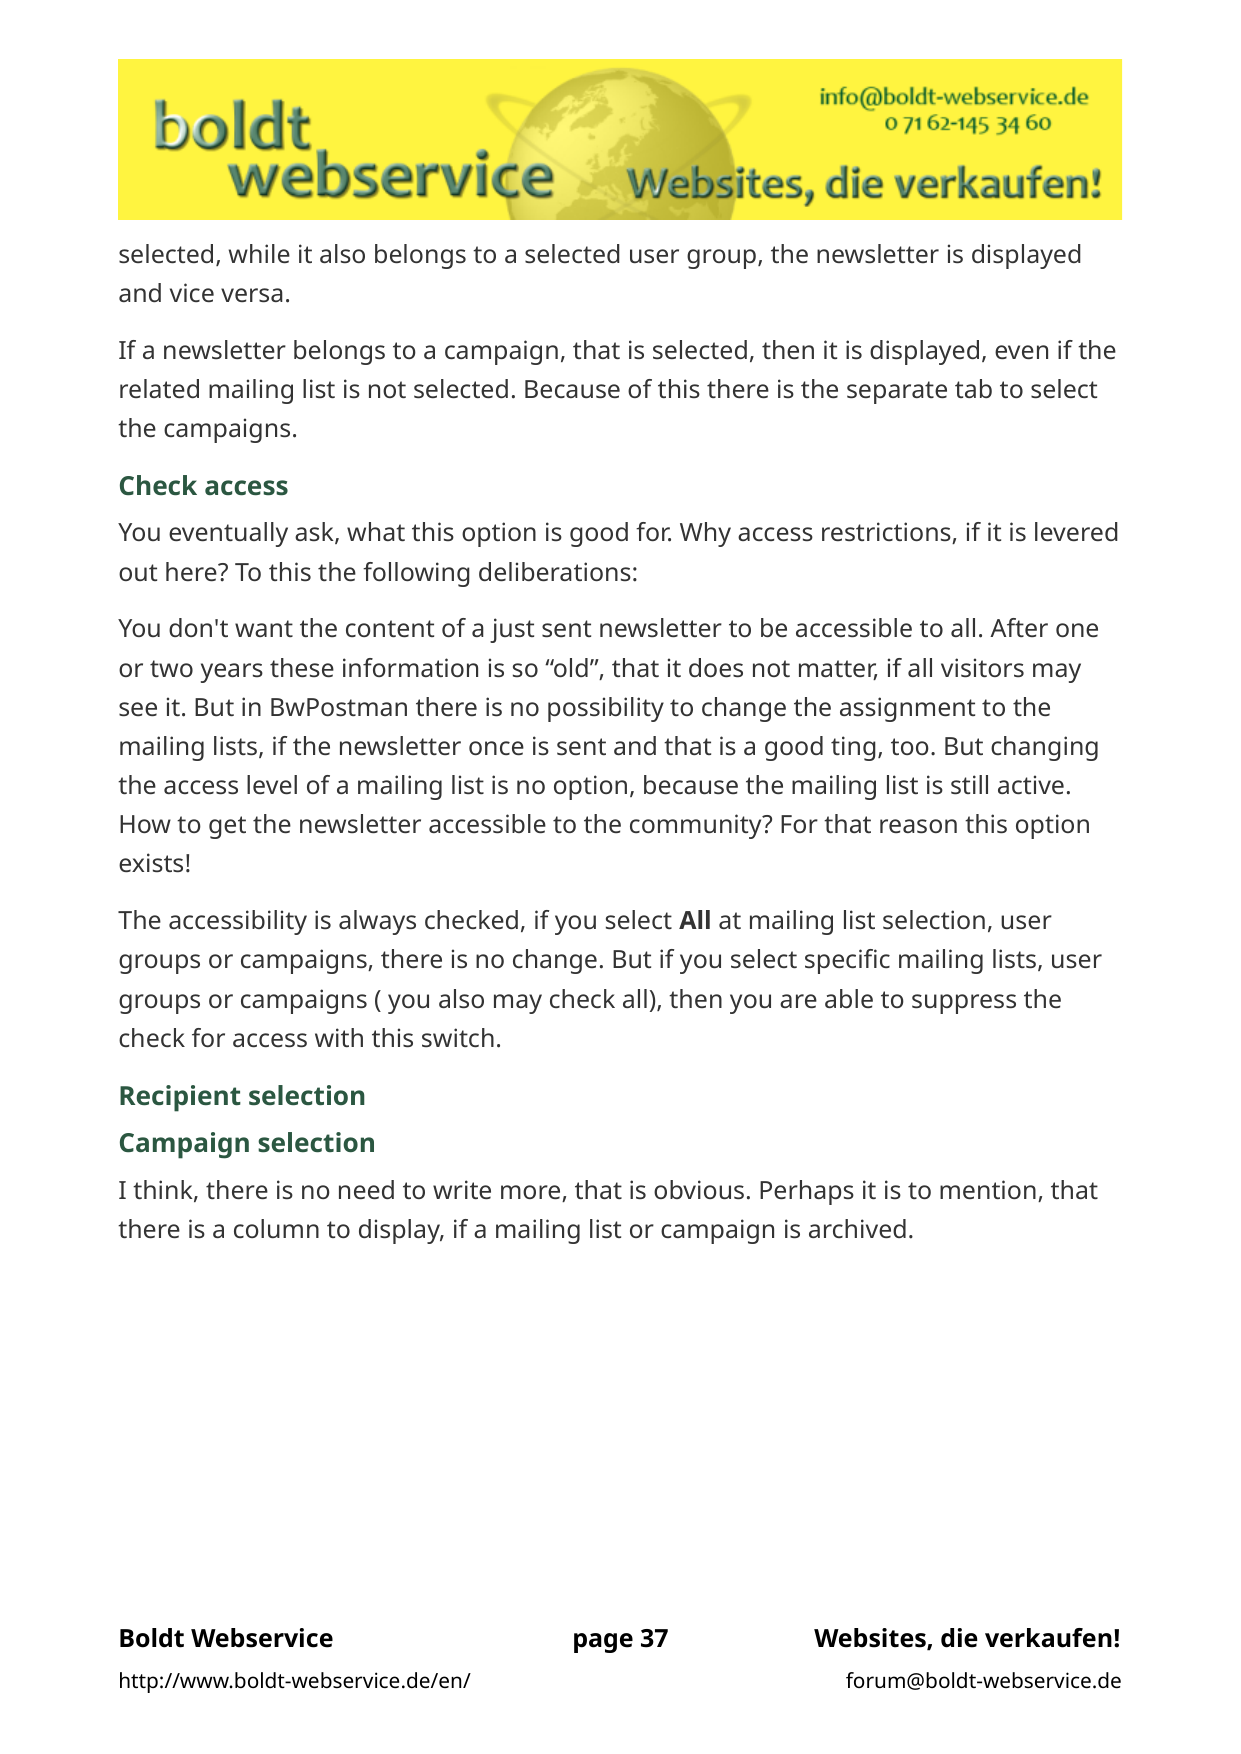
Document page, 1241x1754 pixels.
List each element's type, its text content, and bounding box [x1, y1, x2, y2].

subtitle Check access [118, 467, 1122, 503]
picture [118, 59, 1123, 220]
text I think, there is no need to write more, that is obvious. Perhaps it is to mention, that there is a column to display, if a mailing list or campaign is archived. [118, 1172, 1122, 1246]
text selected, while it also belongs to a selected user group, the newsletter is displayed and vice versa. [118, 236, 1122, 309]
subtitle Campaign selection [118, 1125, 1122, 1161]
text The accessibility is always checked, if you select All at mailing list selection, user groups or campaigns, there is no change. But if you select specific mailing lists, user groups or campaigns ( you also may check all), then you are able to suppress the check for access with this switch. [118, 903, 1122, 1054]
text If a newsletter belongs to a campaign, that is selected, then it is displayed, even if the related mailing list is not selected. Because of this there is the separate tab to select the campaigns. [118, 332, 1122, 445]
subtitle Recipient selection [118, 1077, 1122, 1113]
text You eventually ask, what this option is good for. Why access restrictions, if it is levered out here? To this the following deliberations: [118, 515, 1122, 588]
text You don't want the content of a just sent newsletter to be accessible to all. After one or two years these information is so “old”, that it does not matter, if all visitors may see it. But in BwPostman there is no possibility to change the assignment to the mailing lists, if the newsletter once is sent and that is a good ting, too. But changing the access level of a mailing list is no option, because the mailing list is still active. How to get the newsletter accessible to the community? For that reason this option exists! [118, 611, 1122, 880]
